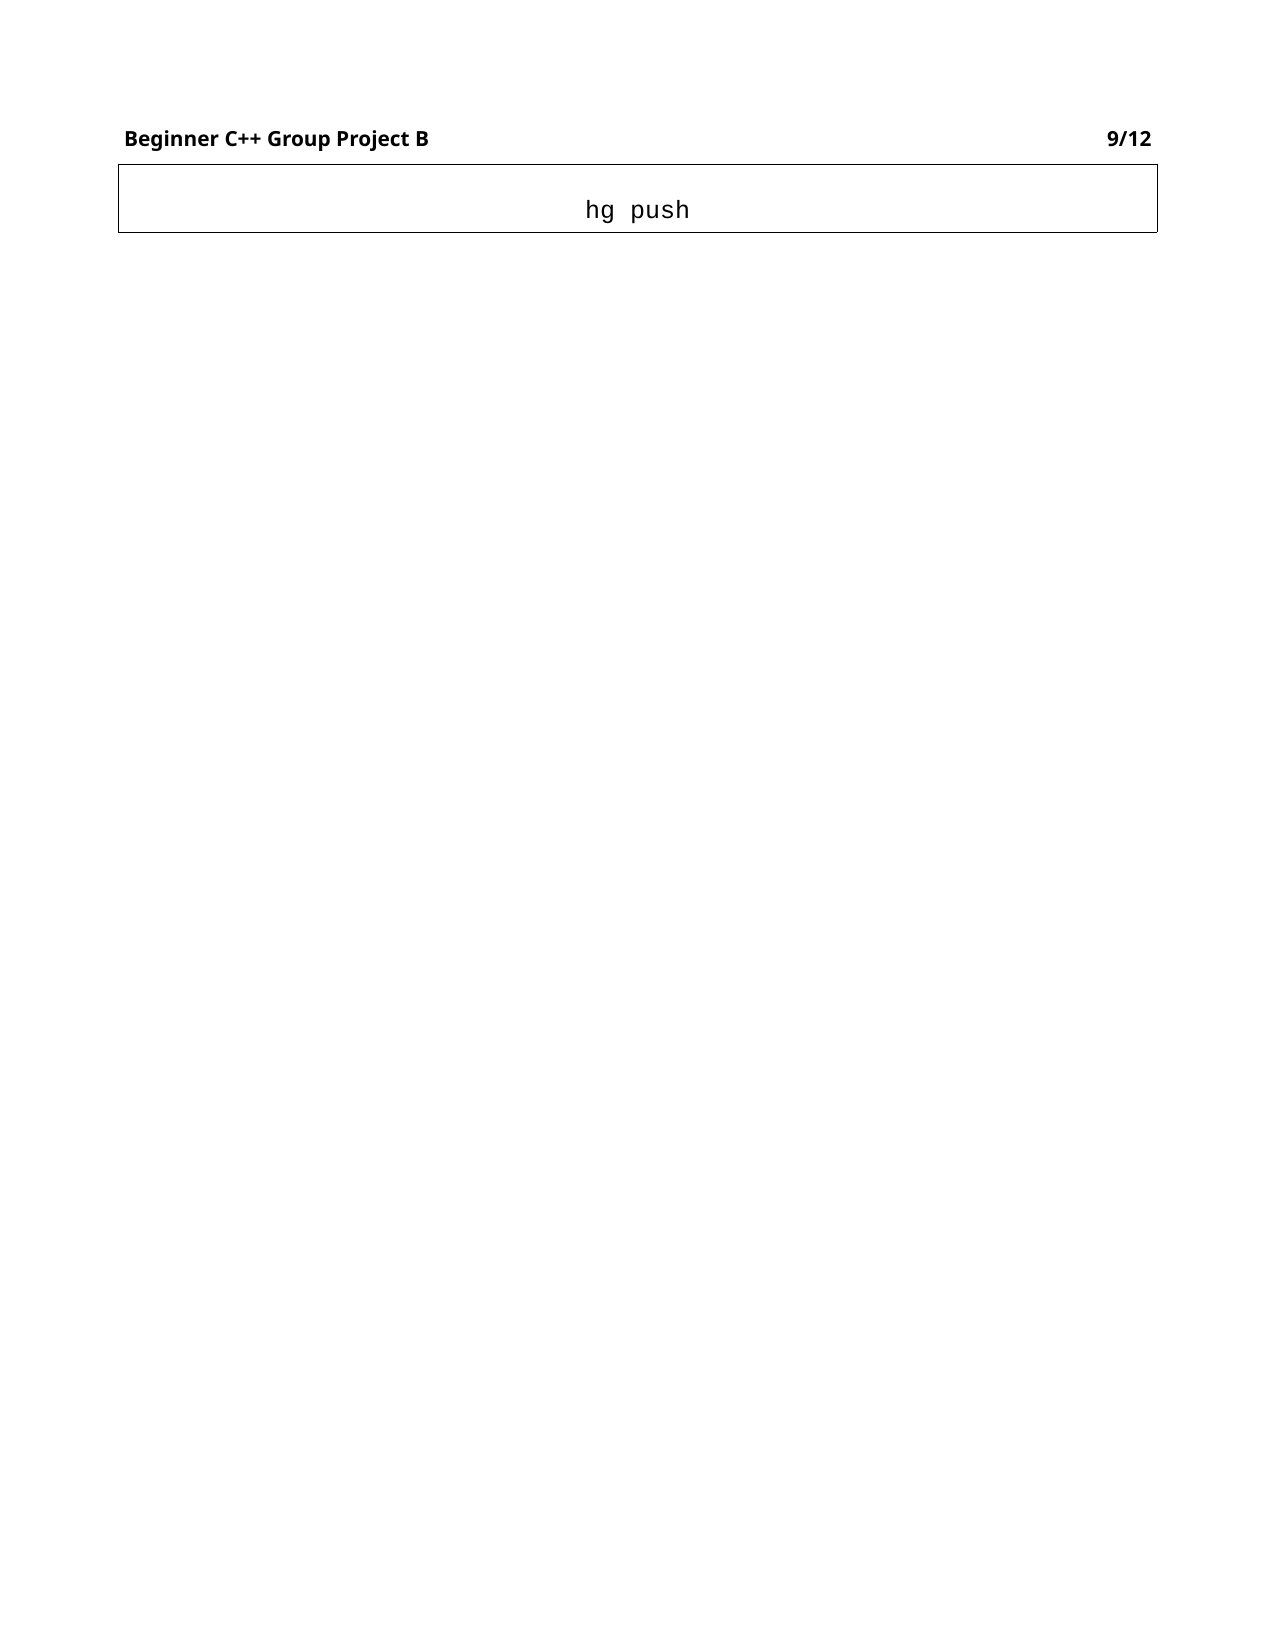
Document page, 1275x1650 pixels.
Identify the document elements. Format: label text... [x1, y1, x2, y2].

table_header hg push [119, 165, 1157, 232]
